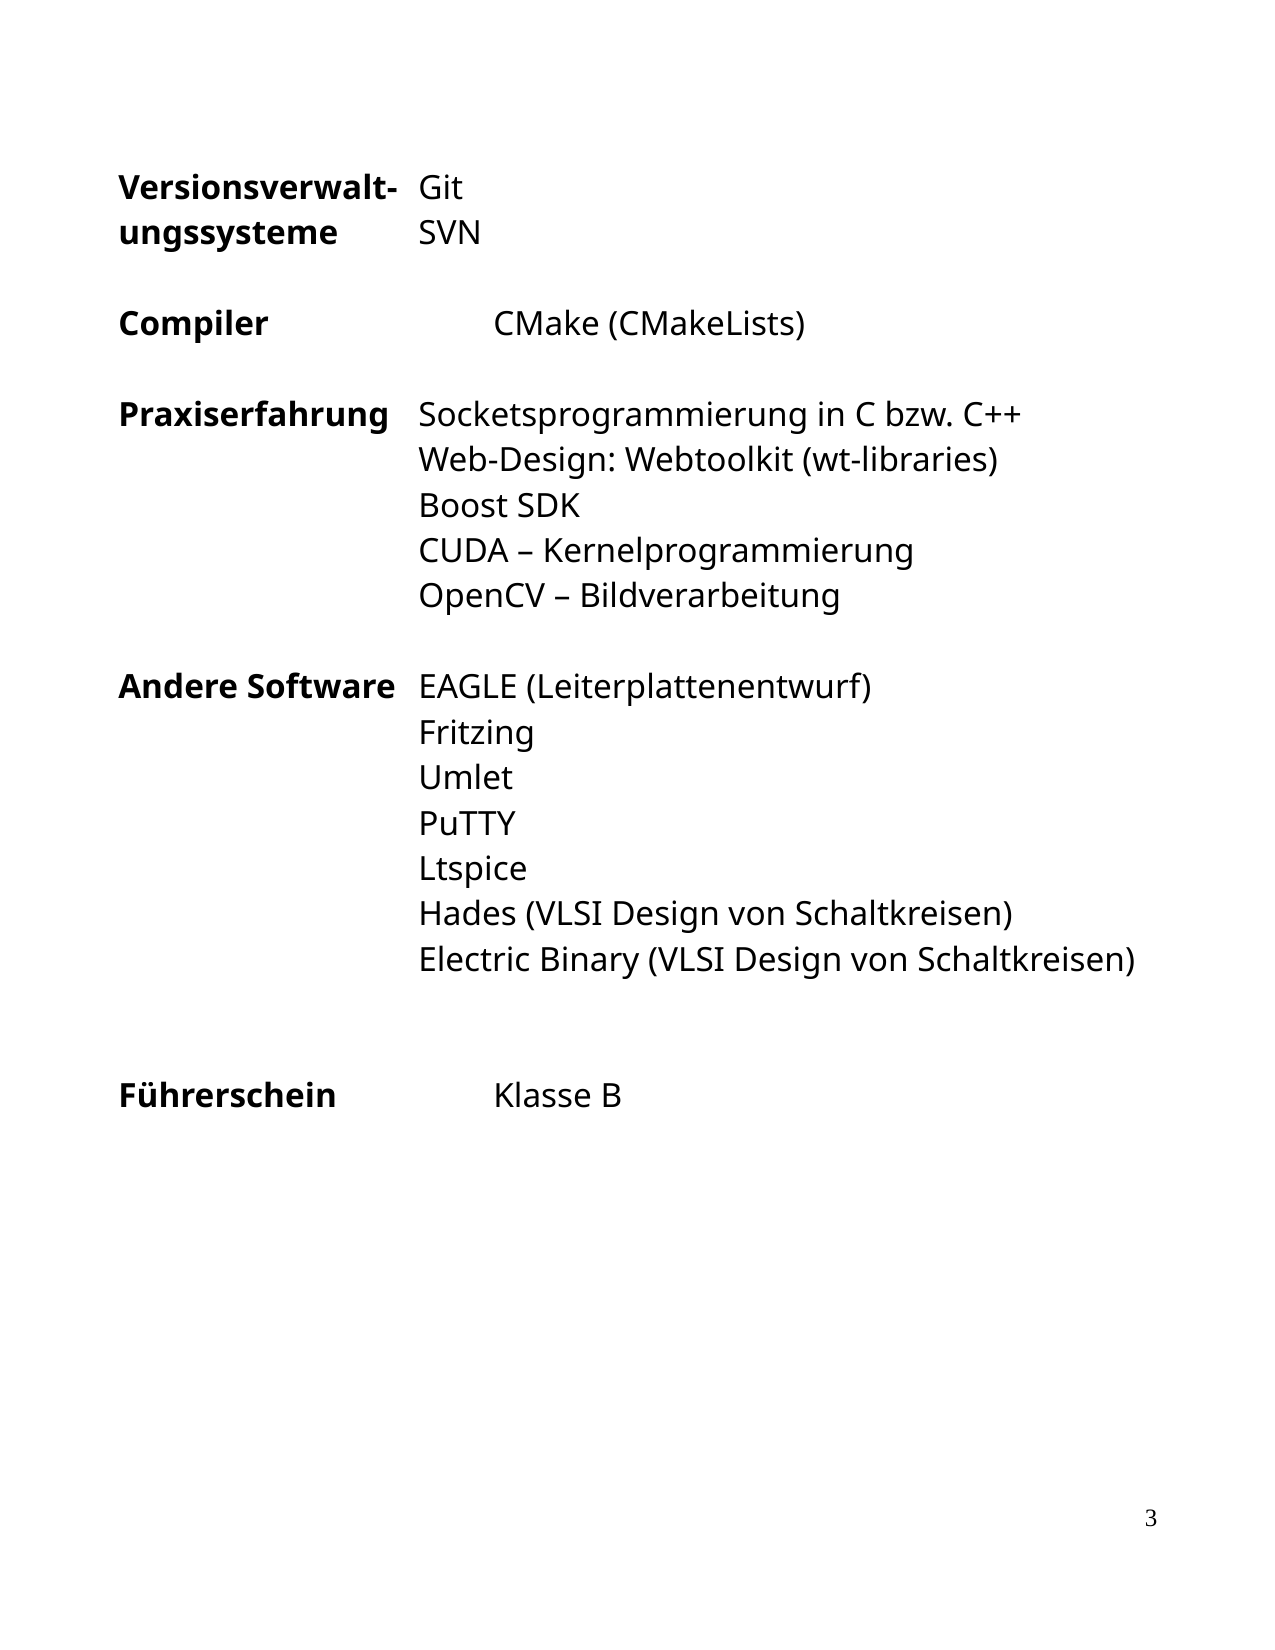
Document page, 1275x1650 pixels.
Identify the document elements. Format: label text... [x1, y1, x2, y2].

text Ltspice Hades (VLSI Design von Schaltkreisen) Electric Binary (VLSI Design von Schaltkreisen) [118, 845, 1157, 1026]
text OpenCV – Bildverarbeitung [118, 572, 1157, 618]
text Compiler CMake (CMakeLists) [118, 300, 1157, 345]
text Andere Software EAGLE (Leiterplattenentwurf) Fritzing Umlet PuTTY [118, 663, 1157, 845]
text Praxiserfahrung Socketsprogrammierung in C bzw. C++ Web-Design: Webtoolkit (wt-libraries) Boost SDK [118, 391, 1157, 527]
text Führerschein Klasse B [118, 1072, 1157, 1117]
text Versionsverwalt- Git ungssysteme SVN [118, 163, 1157, 254]
text CUDA – Kernelprogrammierung [118, 527, 1157, 572]
